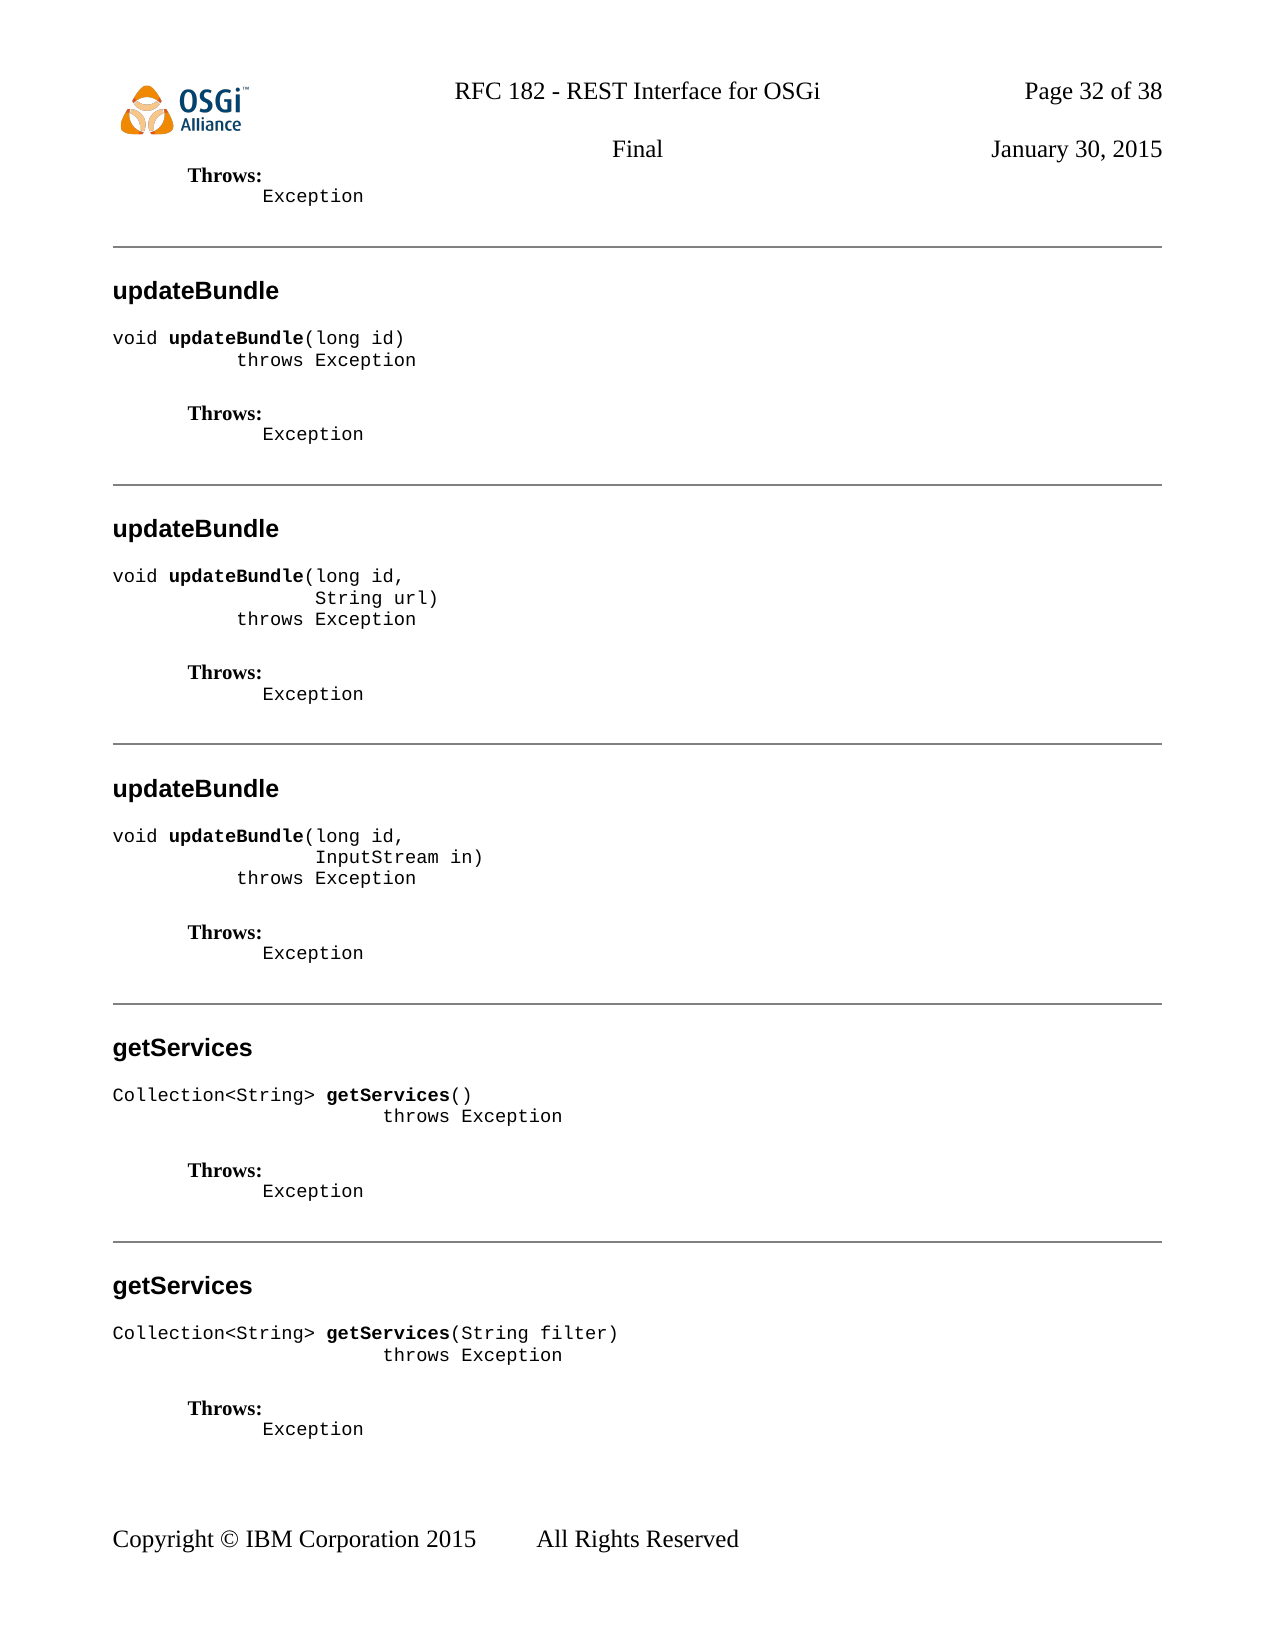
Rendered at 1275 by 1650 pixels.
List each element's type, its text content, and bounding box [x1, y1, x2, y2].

text void updateBundle(long id, InputStream in) throws Exception [112, 827, 1162, 890]
text Collection<String> getServices() throws Exception [112, 1086, 1162, 1128]
text Exception [262, 684, 1162, 706]
picture [113, 78, 257, 142]
text Exception [262, 425, 1162, 446]
text void updateBundle(long id, String url) throws Exception [112, 567, 1162, 631]
subtitle getServices [112, 1271, 1162, 1300]
text Throws: [187, 919, 1162, 944]
subtitle updateBundle [112, 514, 1162, 543]
subtitle updateBundle [112, 276, 1162, 305]
text Throws: [187, 660, 1162, 684]
text Throws: [187, 1396, 1162, 1420]
text void updateBundle(long id) throws Exception [112, 329, 1162, 372]
text Exception [262, 1182, 1162, 1203]
text Collection<String> getServices(String filter) throws Exception [112, 1324, 1162, 1367]
text Exception [262, 187, 1162, 208]
text Throws: [187, 163, 1162, 187]
subtitle updateBundle [112, 774, 1162, 802]
text Exception [262, 1420, 1162, 1441]
subtitle getServices [112, 1033, 1162, 1062]
text Exception [262, 944, 1162, 965]
text Throws: [187, 1158, 1162, 1182]
text Throws: [187, 401, 1162, 425]
